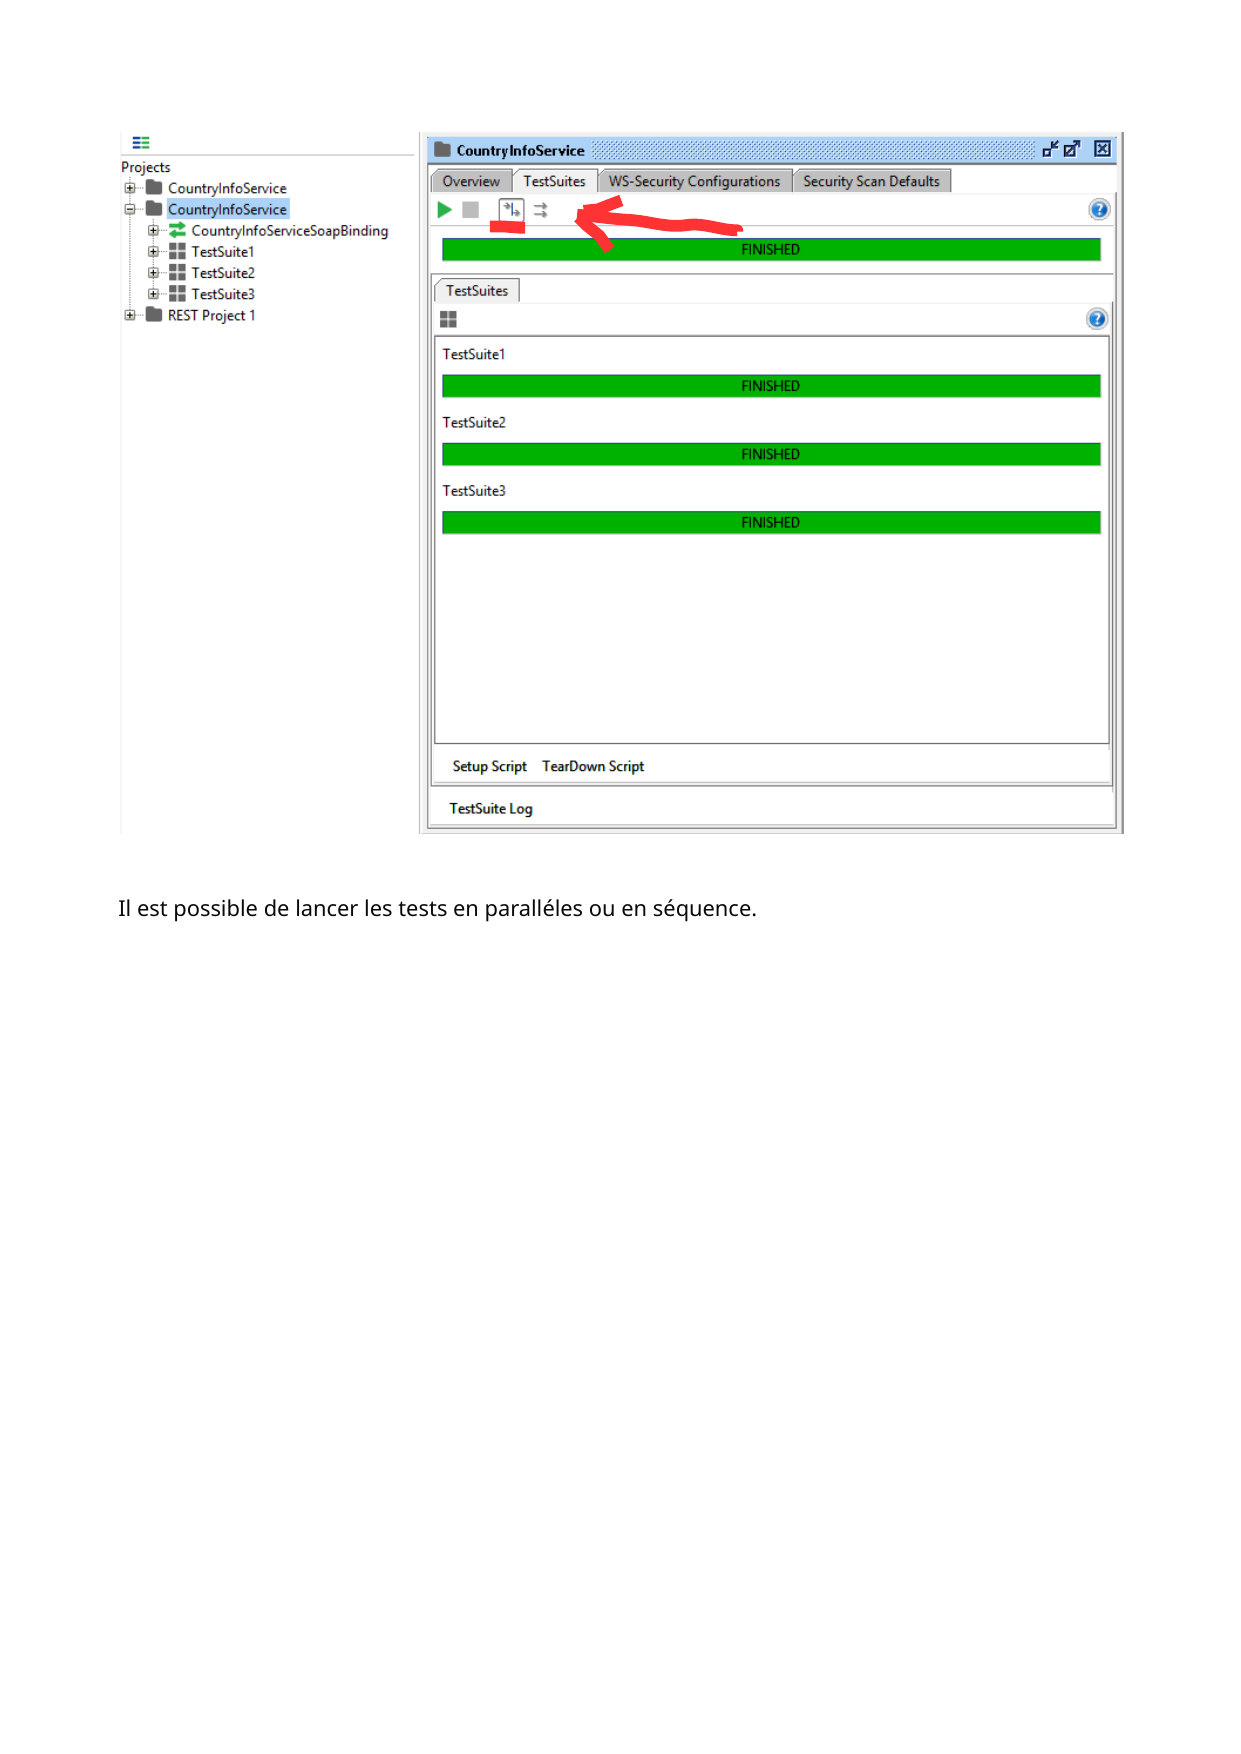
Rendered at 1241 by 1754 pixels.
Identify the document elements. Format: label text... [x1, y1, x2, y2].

text Il est possible de lancer les tests en paralléles ou en séquence. [118, 893, 1122, 923]
